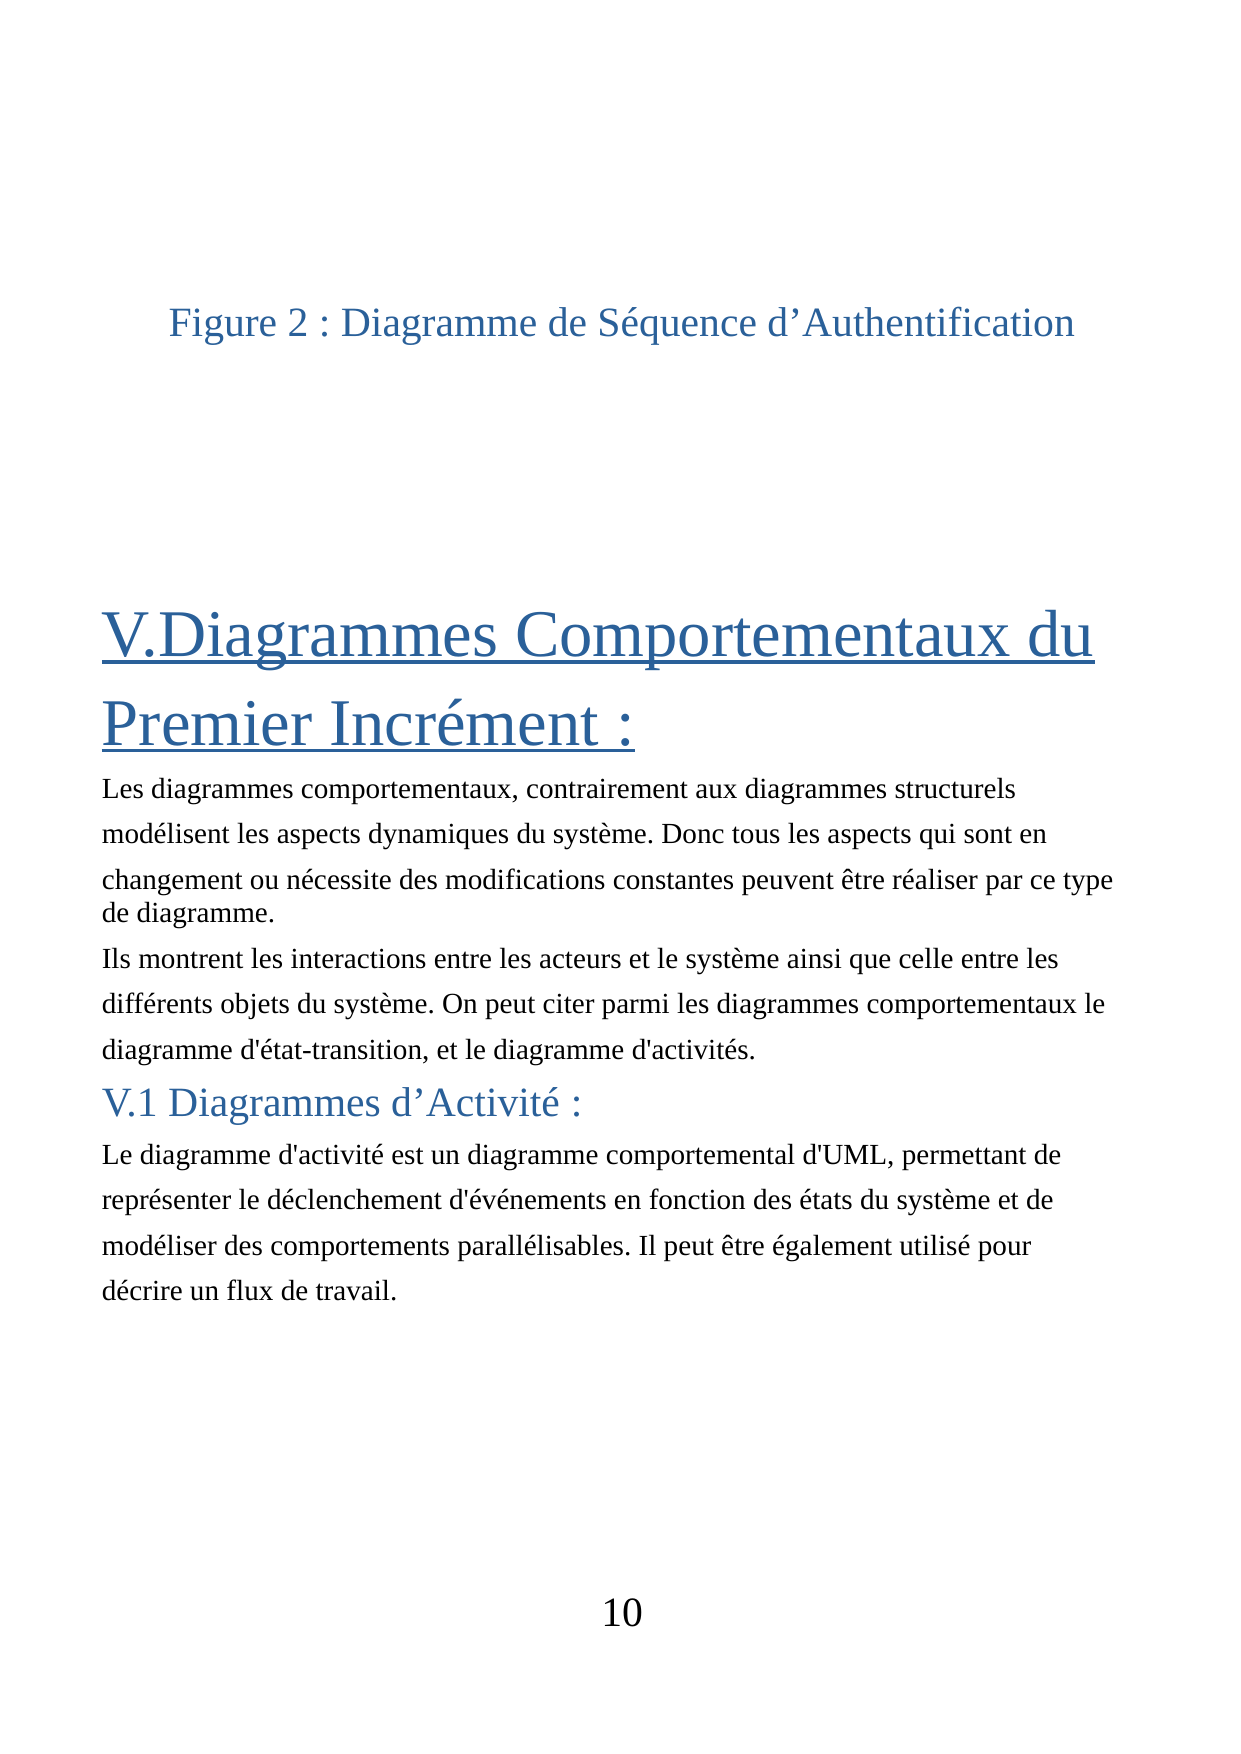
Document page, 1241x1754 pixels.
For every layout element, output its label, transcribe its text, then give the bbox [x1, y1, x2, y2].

text Premier Incrément : [102, 683, 1142, 759]
text changement ou nécessite des modifications constantes peuvent être réaliser par ce type de diagramme. [102, 862, 1142, 929]
text diagramme d'état-transition, et le diagramme d'activités. [102, 1032, 1142, 1065]
text V.Diagrammes Comportementaux du [102, 594, 1142, 671]
text modélisent les aspects dynamiques du système. Donc tous les aspects qui sont en [102, 817, 1142, 850]
text Ils montrent les interactions entre les acteurs et le système ainsi que celle entre les [102, 941, 1142, 974]
text Le diagramme d'activité est un diagramme comportemental d'UML, permettant de [102, 1137, 1142, 1171]
text modéliser des comportements parallélisables. Il peut être également utilisé pour [102, 1228, 1142, 1261]
text Les diagrammes comportementaux, contrairement aux diagrammes structurels [102, 771, 1142, 805]
text différents objets du système. On peut citer parmi les diagrammes comportementaux le [102, 986, 1142, 1020]
text représenter le déclenchement d'événements en fonction des états du système et de [102, 1182, 1142, 1216]
text V.1 Diagrammes d’Activité : [102, 1077, 1142, 1125]
text Figure 2 : Diagramme de Séquence d’Authentification [102, 297, 1142, 345]
text décrire un flux de travail. [102, 1273, 1142, 1307]
